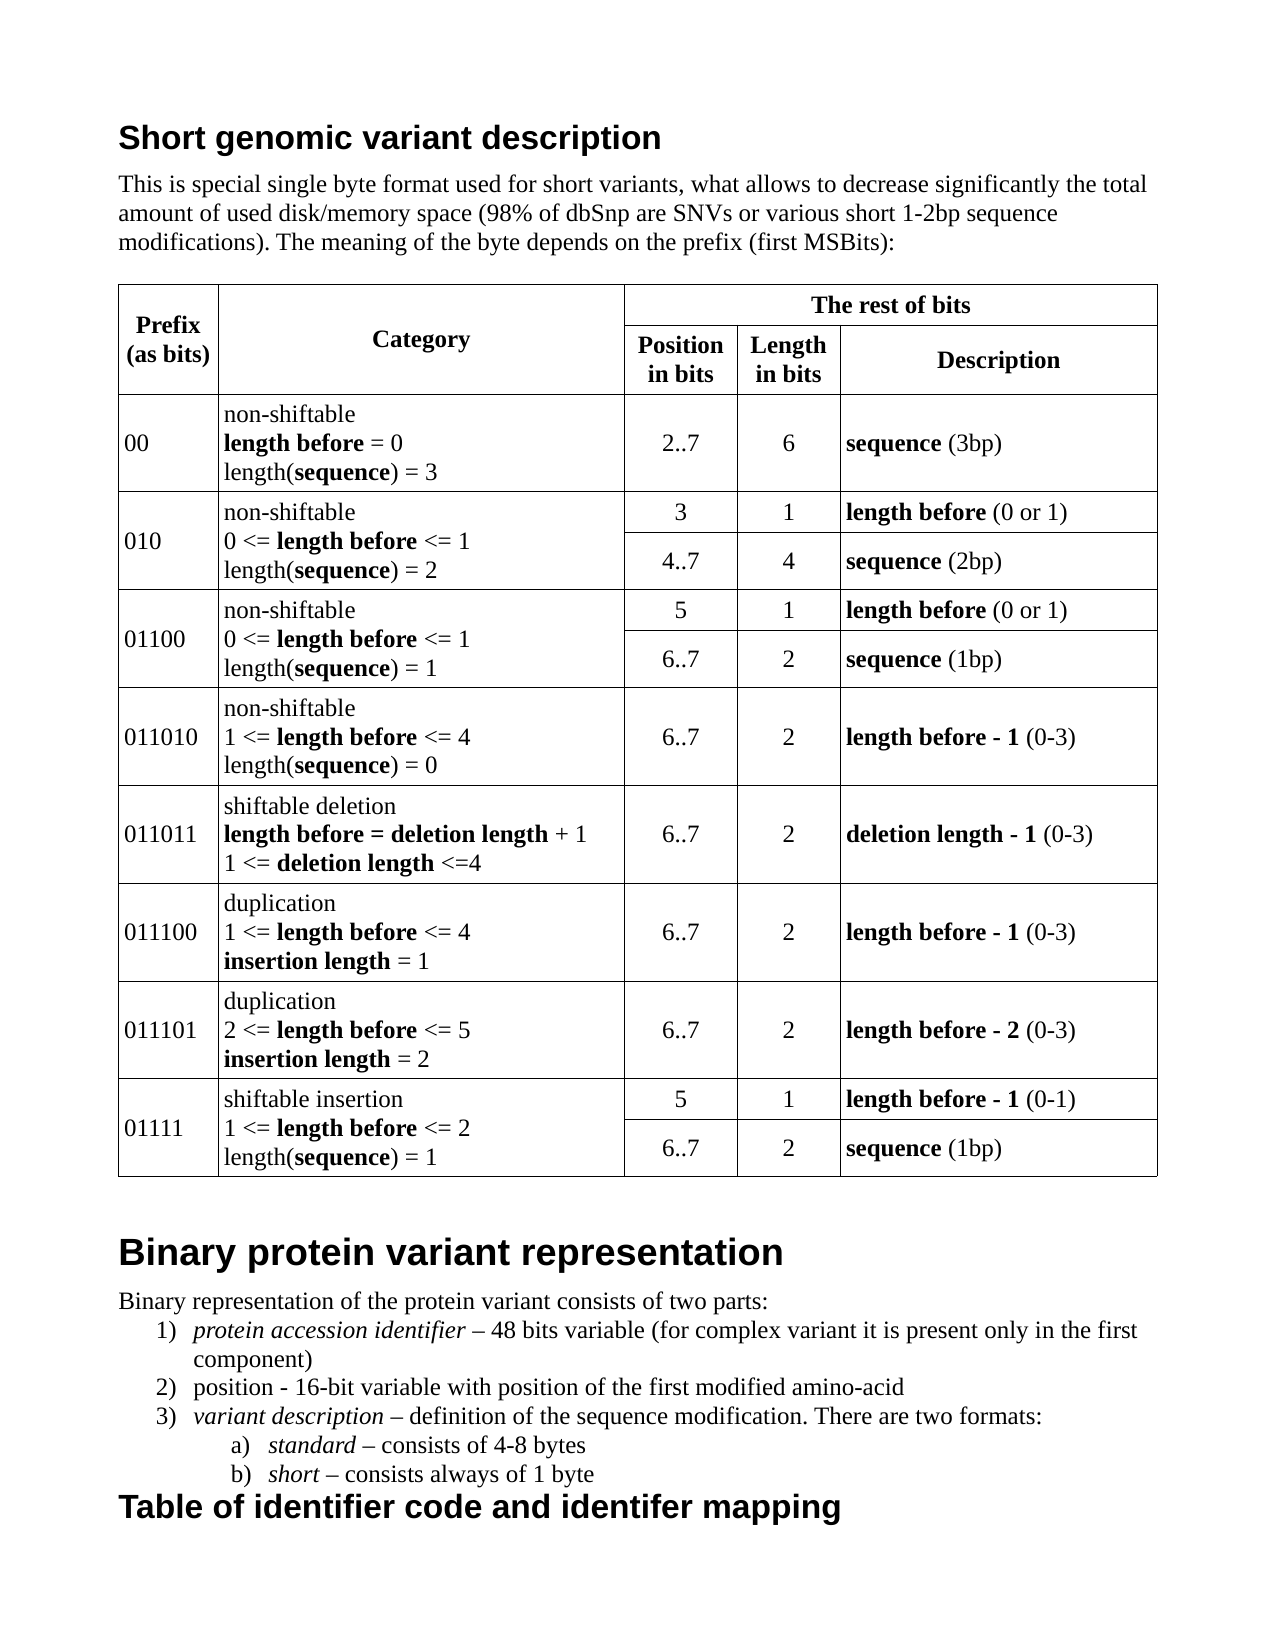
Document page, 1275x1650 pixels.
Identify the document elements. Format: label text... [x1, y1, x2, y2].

table_cell 5 [625, 1079, 737, 1119]
table_cell 4..7 [625, 533, 737, 589]
list standard – consists of 4-8 bytes [231, 1430, 1157, 1459]
table_cell 1 [738, 1079, 840, 1119]
table_cell sequence (3bp) [841, 395, 1157, 491]
table_cell shiftable insertion 1 <= length before <= 2 length(sequence) = 1 [219, 1079, 624, 1176]
table_cell 2 [738, 631, 840, 687]
table_cell 01100 [119, 590, 218, 687]
table_cell 1 [738, 492, 840, 532]
table_cell length before - 2 (0-3) [841, 982, 1157, 1078]
table_cell 2..7 [625, 395, 737, 491]
table_cell length before (0 or 1) [841, 492, 1157, 532]
table_cell duplication 2 <= length before <= 5 insertion length = 2 [219, 982, 624, 1078]
table_cell 011010 [119, 688, 218, 785]
table_header The rest of bits [625, 285, 1157, 324]
table_cell 5 [625, 590, 737, 629]
table_cell non-shiftable length before = 0 length(sequence) = 3 [219, 395, 624, 491]
subtitle Short genomic variant description [118, 118, 1157, 157]
table_header Prefix (as bits) [119, 285, 218, 394]
table_cell Position in bits [625, 326, 737, 394]
table_cell Length in bits [738, 326, 840, 394]
table_cell Description [841, 326, 1157, 394]
table_cell shiftable deletion length before = deletion length + 1 1 <= deletion length <=4 [219, 786, 624, 883]
table_cell 01111 [119, 1079, 218, 1176]
table_cell length before - 1 (0-1) [841, 1079, 1157, 1119]
table_cell sequence (2bp) [841, 533, 1157, 589]
list variant description – definition of the sequence modification. There are two formats: [156, 1401, 1157, 1430]
table_cell 4 [738, 533, 840, 589]
table_cell 1 [738, 590, 840, 629]
table_cell duplication 1 <= length before <= 4 insertion length = 1 [219, 884, 624, 981]
table_cell 6..7 [625, 1120, 737, 1176]
table_cell 011011 [119, 786, 218, 883]
text Binary representation of the protein variant consists of two parts: [118, 1286, 1157, 1315]
table_cell 6..7 [625, 688, 737, 785]
table_cell sequence (1bp) [841, 631, 1157, 687]
table_cell 6..7 [625, 982, 737, 1078]
table_cell non-shiftable 0 <= length before <= 1 length(sequence) = 2 [219, 492, 624, 589]
table_cell non-shiftable 1 <= length before <= 4 length(sequence) = 0 [219, 688, 624, 785]
table_cell length before (0 or 1) [841, 590, 1157, 629]
text This is special single byte format used for short variants, what allows to decrease significantly the total amount of used disk/memory space (98% of dbSnp are SNVs or various short 1-2bp sequence modifications). The meaning of the byte depends on the prefix (first MSBits): [118, 169, 1157, 256]
list protein accession identifier – 48 bits variable (for complex variant it is present only in the first component) [156, 1315, 1157, 1372]
table_cell 011101 [119, 982, 218, 1078]
table_cell 6..7 [625, 786, 737, 883]
table_cell length before - 1 (0-3) [841, 884, 1157, 981]
table_cell deletion length - 1 (0-3) [841, 786, 1157, 883]
list position - 16-bit variable with position of the first modified amino-acid [156, 1372, 1157, 1401]
table_cell 011100 [119, 884, 218, 981]
table_cell 2 [738, 688, 840, 785]
table_cell 2 [738, 884, 840, 981]
table_cell 2 [738, 982, 840, 1078]
table_cell 2 [738, 1120, 840, 1176]
subtitle Binary protein variant representation [118, 1230, 1157, 1274]
table_cell 6..7 [625, 884, 737, 981]
table_cell 6..7 [625, 631, 737, 687]
table_cell 6 [738, 395, 840, 491]
table_cell length before - 1 (0-3) [841, 688, 1157, 785]
list short – consists always of 1 byte [231, 1459, 1157, 1487]
table_cell 2 [738, 786, 840, 883]
table_cell sequence (1bp) [841, 1120, 1157, 1176]
table_cell 3 [625, 492, 737, 532]
text Table of identifier code and identifer mapping [118, 1487, 1157, 1526]
table_header Category [219, 285, 624, 394]
table_cell 00 [119, 395, 218, 491]
table_cell 010 [119, 492, 218, 589]
table_cell non-shiftable 0 <= length before <= 1 length(sequence) = 1 [219, 590, 624, 687]
